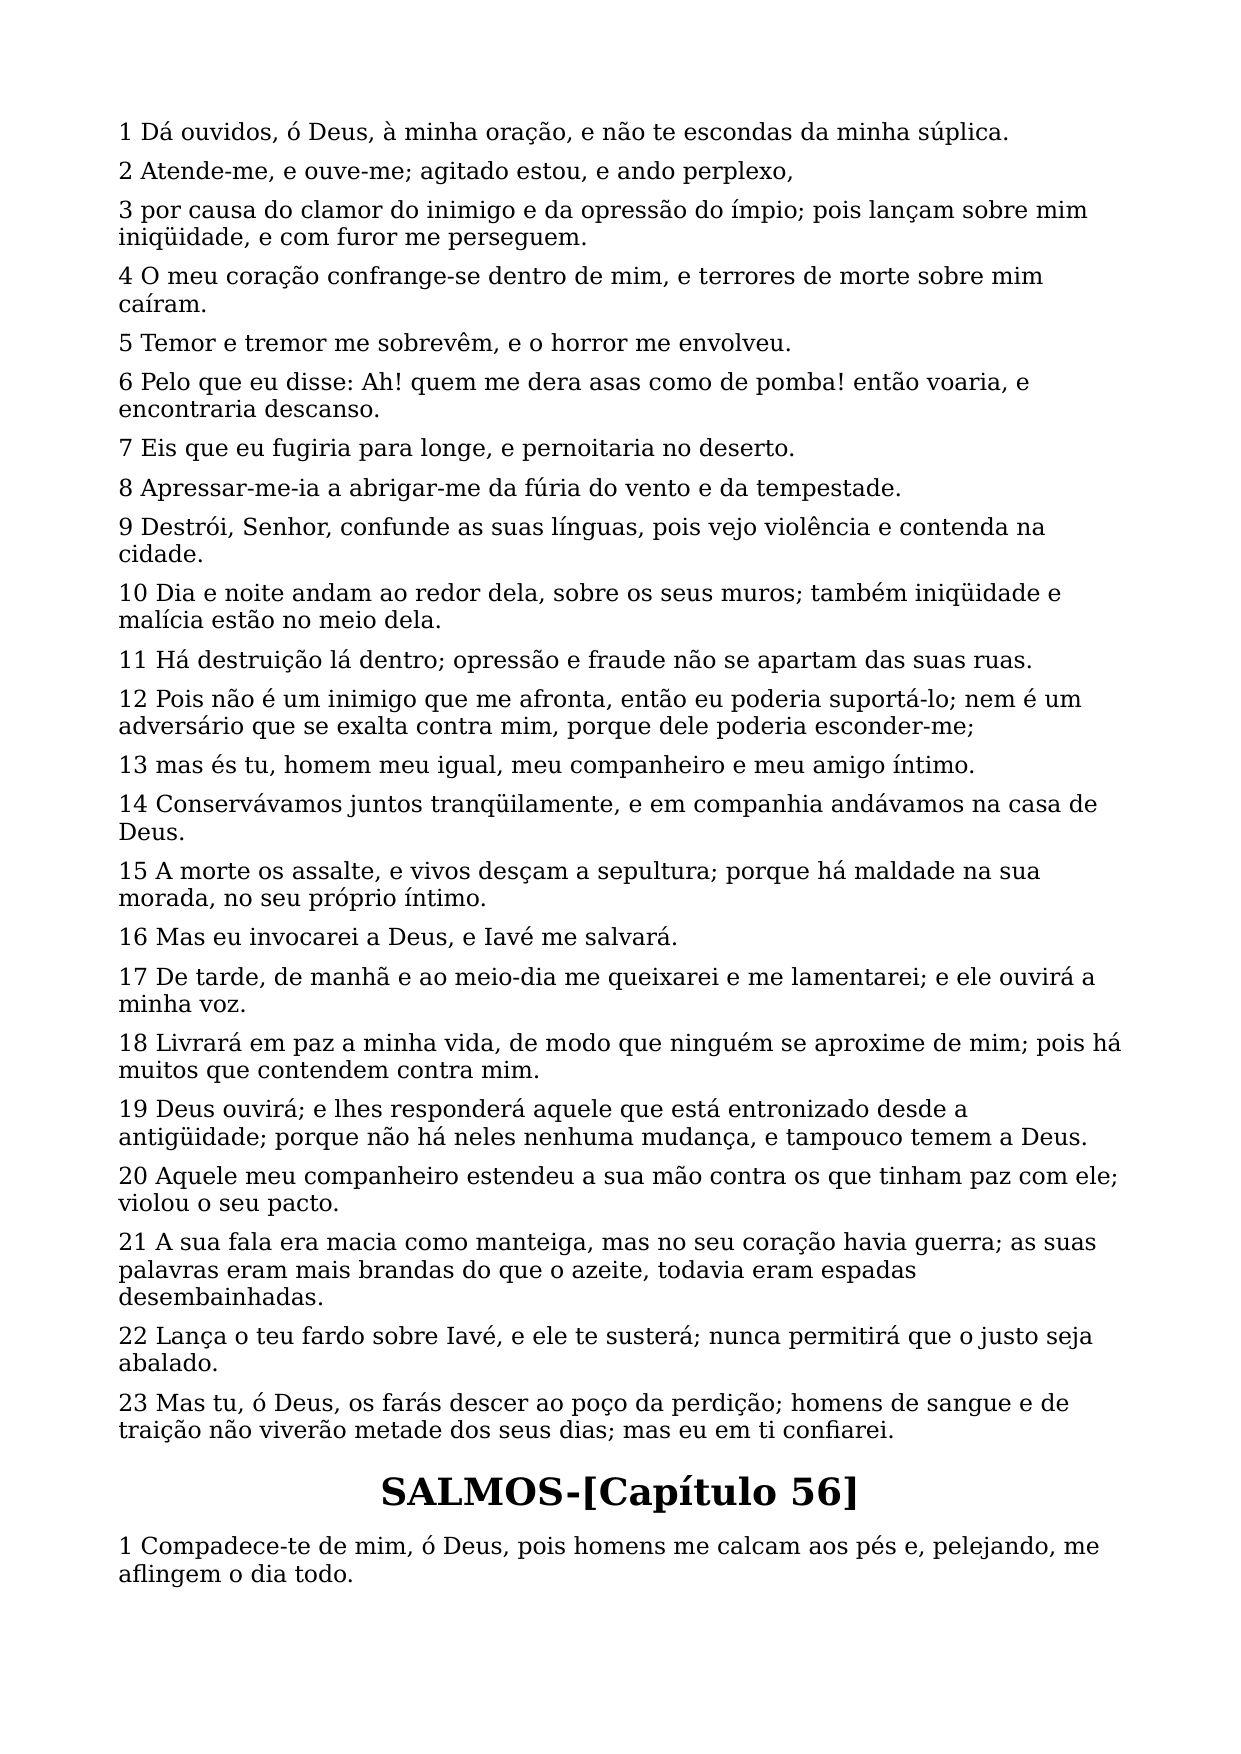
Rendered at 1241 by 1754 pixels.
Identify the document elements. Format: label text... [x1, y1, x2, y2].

text 20 Aquele meu companheiro estendeu a sua mão contra os que tinham paz com ele; violou o seu pacto. [118, 1162, 1122, 1217]
text 11 Há destruição lá dentro; opressão e fraude não se apartam das suas ruas. [118, 646, 1122, 673]
text 12 Pois não é um inimigo que me afronta, então eu poderia suportá-lo; nem é um adversário que se exalta contra mim, porque dele poderia esconder-me; [118, 685, 1122, 740]
text 1 Dá ouvidos, ó Deus, à minha oração, e não te escondas da minha súplica. [118, 118, 1122, 145]
text 7 Eis que eu fugiria para longe, e pernoitaria no deserto. [118, 435, 1122, 462]
text 4 O meu coração confrange-se dentro de mim, e terrores de morte sobre mim caíram. [118, 263, 1122, 317]
text 10 Dia e noite andam ao redor dela, sobre os seus muros; também iniqüidade e malícia estão no meio dela. [118, 580, 1122, 634]
text 14 Conservávamos juntos tranqüilamente, e em companhia andávamos na casa de Deus. [118, 791, 1122, 846]
text 16 Mas eu invocarei a Deus, e Iavé me salvará. [118, 924, 1122, 951]
text 2 Atende-me, e ouve-me; agitado estou, e ando perplexo, [118, 157, 1122, 184]
text 17 De tarde, de manhã e ao meio-dia me queixarei e me lamentarei; e ele ouvirá a minha voz. [118, 963, 1122, 1018]
text 21 A sua fala era macia como manteiga, mas no seu coração havia guerra; as suas palavras eram mais brandas do que o azeite, todavia eram espadas desembainhadas. [118, 1229, 1122, 1311]
text 1 Compadece-te de mim, ó Deus, pois homens me calcam aos pés e, pelejando, me aflingem o dia todo. [118, 1533, 1122, 1588]
text 3 por causa do clamor do inimigo e da opressão do ímpio; pois lançam sobre mim iniqüidade, e com furor me perseguem. [118, 196, 1122, 251]
text 13 mas és tu, homem meu igual, meu companheiro e meu amigo íntimo. [118, 752, 1122, 779]
text 22 Lança o teu fardo sobre Iavé, e ele te susterá; nunca permitirá que o justo seja abalado. [118, 1323, 1122, 1377]
text 5 Temor e tremor me sobrevêm, e o horror me envolveu. [118, 329, 1122, 357]
text 6 Pelo que eu disse: Ah! quem me dera asas como de pomba! então voaria, e encontraria descanso. [118, 368, 1122, 423]
subtitle SALMOS-[Capítulo 56] [118, 1471, 1122, 1514]
text 19 Deus ouvirá; e lhes responderá aquele que está entronizado desde a antigüidade; porque não há neles nenhuma mudança, e tampouco temem a Deus. [118, 1096, 1122, 1151]
text 15 A morte os assalte, e vivos desçam a sepultura; porque há maldade na sua morada, no seu próprio íntimo. [118, 857, 1122, 912]
text 18 Livrará em paz a minha vida, de modo que ninguém se aproxime de mim; pois há muitos que contendem contra mim. [118, 1029, 1122, 1084]
text 9 Destrói, Senhor, confunde as suas línguas, pois vejo violência e contenda na cidade. [118, 513, 1122, 568]
text 23 Mas tu, ó Deus, os farás descer ao poço da perdição; homens de sangue e de traição não viverão metade dos seus dias; mas eu em ti confiarei. [118, 1389, 1122, 1444]
text 8 Apressar-me-ia a abrigar-me da fúria do vento e da tempestade. [118, 474, 1122, 501]
